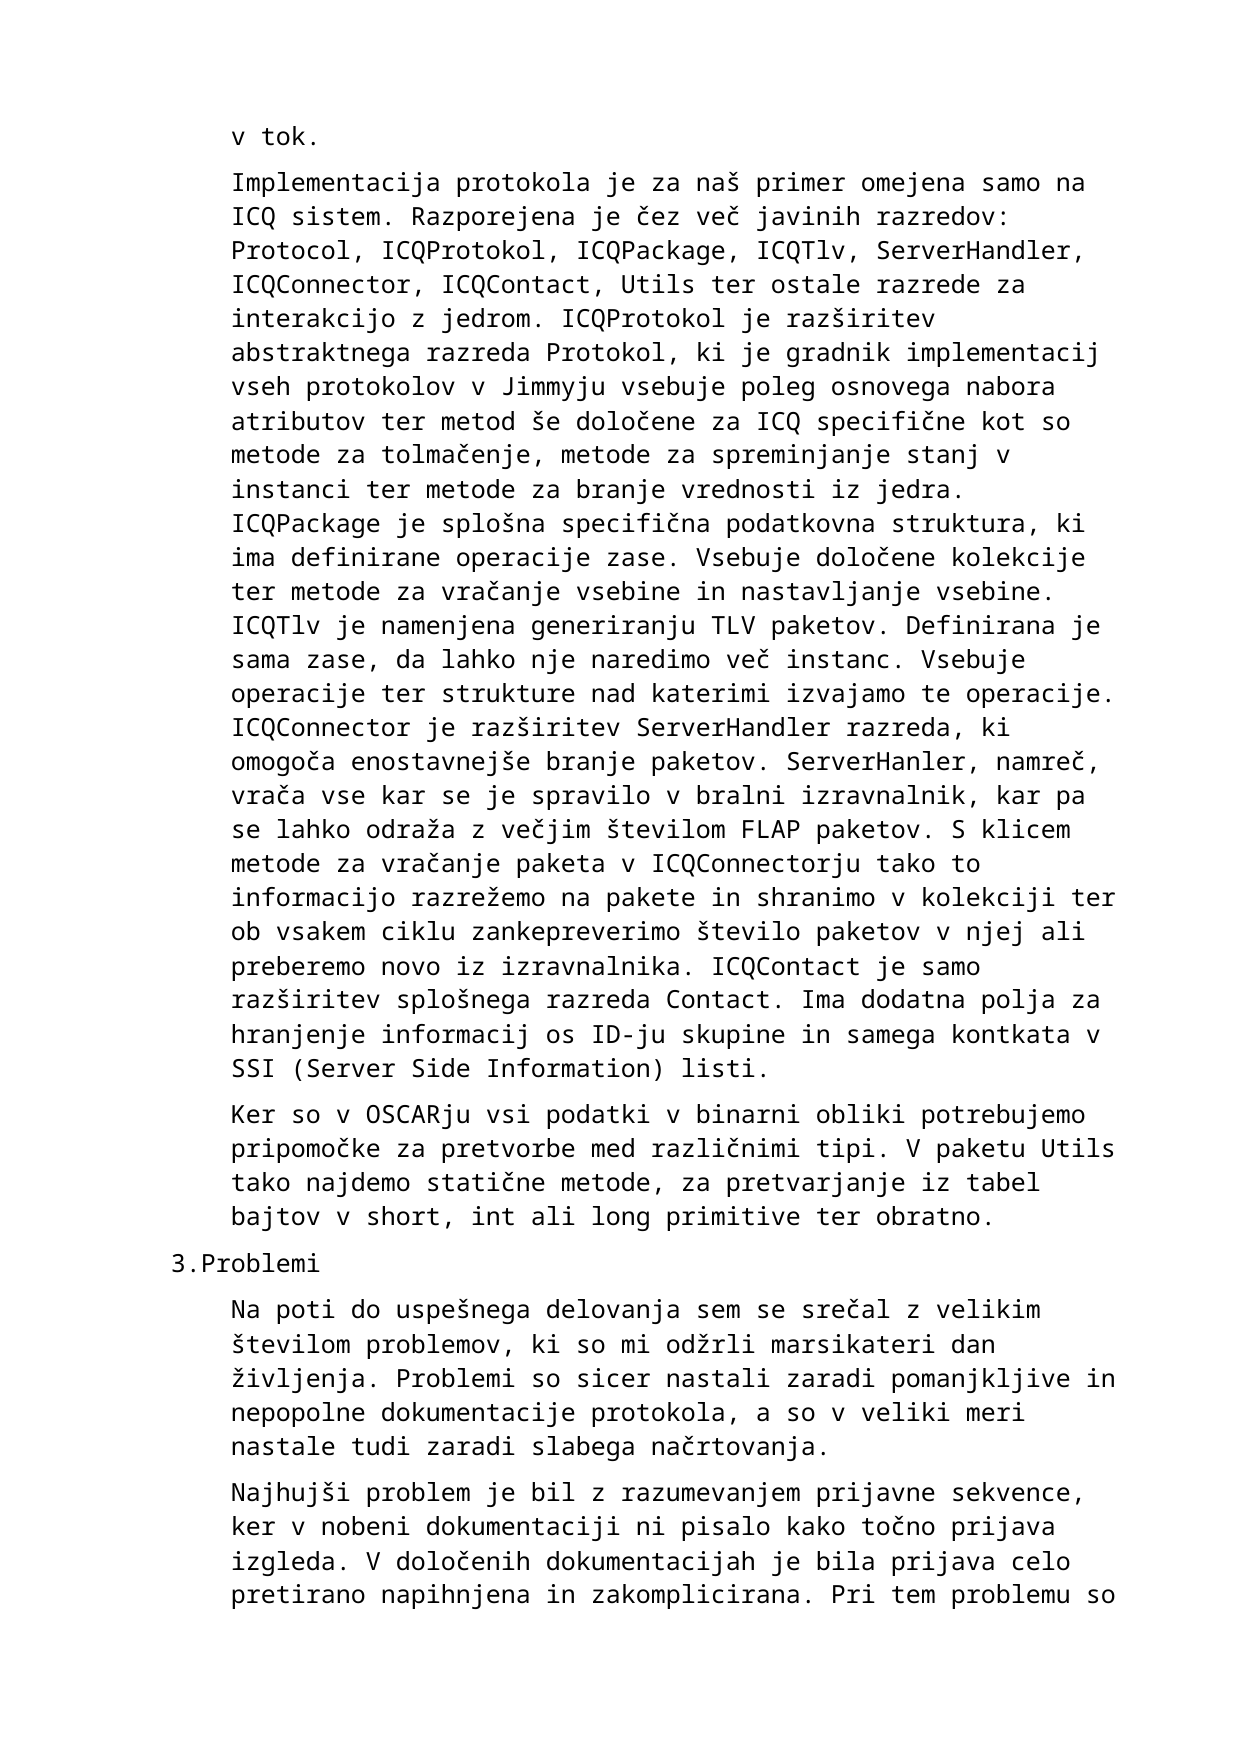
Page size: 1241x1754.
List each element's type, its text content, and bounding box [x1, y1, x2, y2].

list Na poti do uspešnega delovanja sem se srečal z velikim številom problemov, ki so mi odžrli marsikateri dan življenja. Problemi so sicer nastali zaradi pomanjkljive in nepopolne dokumentacije protokola, a so v veliki meri nastale tudi zaradi slabega načrtovanja. [193, 1292, 1122, 1462]
list v tok. [193, 118, 1122, 152]
list Najhujši problem je bil z razumevanjem prijavne sekvence, ker v nobeni dokumentaciji ni pisalo kako točno prijava izgleda. V določenih dokumentacijah je bila prijava celo pretirano napihnjena in zakomplicirana. Pri tem problemu so [193, 1475, 1122, 1611]
list Implementacija protokola je za naš primer omejena samo na ICQ sistem. Razporejena je čez več javinih razredov: Protocol, ICQProtokol, ICQPackage, ICQTlv, ServerHandler, ICQConnector, ICQContact, Utils ter ostale razrede za interakcijo z jedrom. ICQProtokol je razširitev abstraktnega razreda Protokol, ki je gradnik implementacij vseh protokolov v Jimmyju vsebuje poleg osnovega nabora atributov ter metod še določene za ICQ specifične kot so metode za tolmačenje, metode za spreminjanje stanj v instanci ter metode za branje vrednosti iz jedra. ICQPackage je splošna specifična podatkovna struktura, ki ima definirane operacije zase. Vsebuje določene kolekcije ter metode za vračanje vsebine in nastavljanje vsebine. ICQTlv je namenjena generiranju TLV paketov. Definirana je sama zase, da lahko nje naredimo več instanc. Vsebuje operacije ter strukture nad katerimi izvajamo te operacije. ICQConnector je razširitev ServerHandler razreda, ki omogoča enostavnejše branje paketov. ServerHanler, namreč, vrača vse kar se je spravilo v bralni izravnalnik, kar pa se lahko odraža z večjim številom FLAP paketov. S klicem metode za vračanje paketa v ICQConnectorju tako to informacijo razrežemo na pakete in shranimo v kolekciji ter ob vsakem ciklu zankepreverimo število paketov v njej ali preberemo novo iz izravnalnika. ICQContact je samo razširitev splošnega razreda Contact. Ima dodatna polja za hranjenje informacij os ID-ju skupine in samega kontkata v SSI (Server Side Information) listi. [193, 165, 1122, 1084]
list Ker so v OSCARju vsi podatki v binarni obliki potrebujemo pripomočke za pretvorbe med različnimi tipi. V paketu Utils tako najdemo statične metode, za pretvarjanje iz tabel bajtov v short, int ali long primitive ter obratno. [193, 1097, 1122, 1233]
list Problemi [156, 1246, 1122, 1280]
